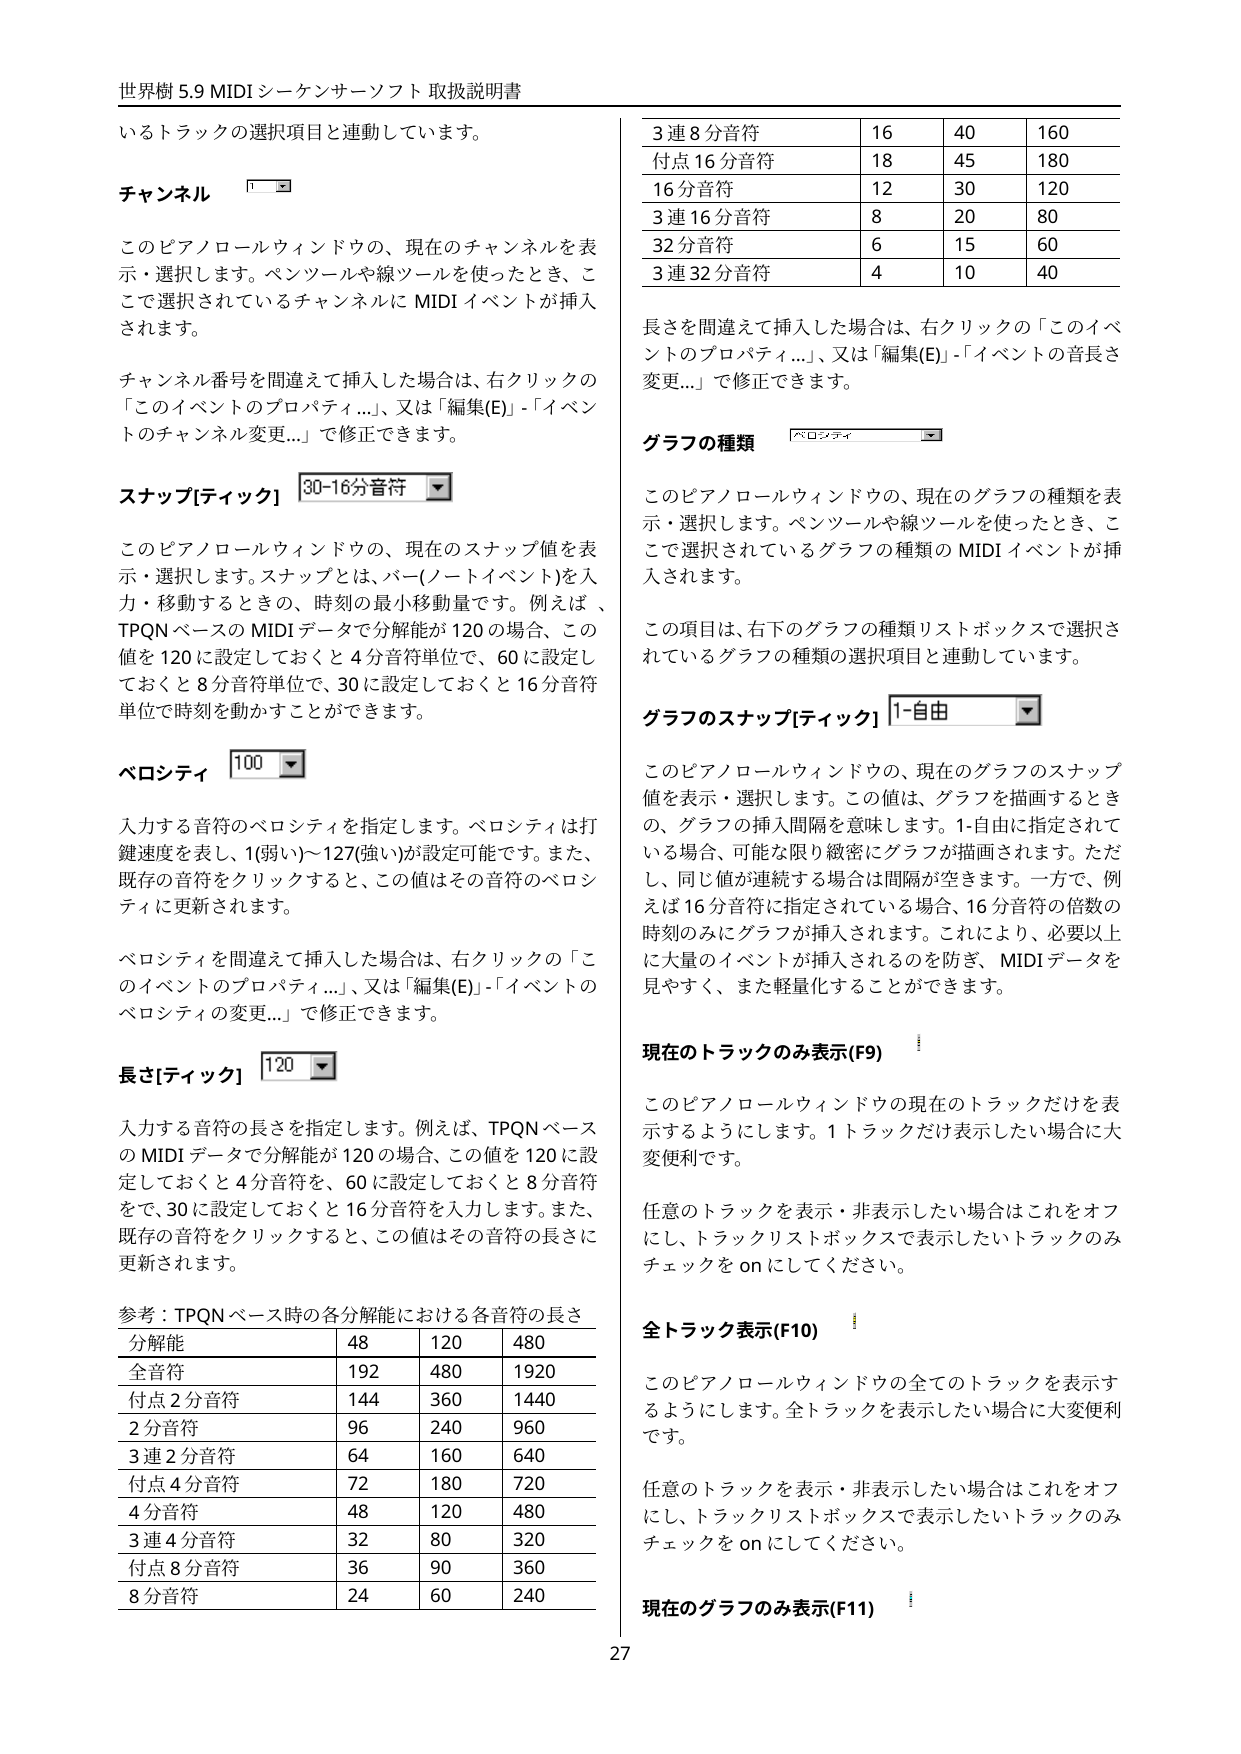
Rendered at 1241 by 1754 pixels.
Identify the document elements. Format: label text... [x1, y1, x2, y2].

table_cell 8 [861, 203, 943, 230]
table_cell 3連4分音符 [118, 1526, 336, 1553]
table_cell 3連16分音符 [642, 203, 860, 230]
table_cell 16分音符 [642, 175, 860, 202]
table_cell 96 [337, 1414, 419, 1441]
table_cell 480 [503, 1498, 596, 1525]
table_cell 10 [944, 259, 1026, 286]
table_cell 48 [337, 1498, 419, 1525]
table_cell 40 [1027, 259, 1120, 286]
text このピアノロールウィンドウの、現在のチャンネルを表示・選択します。ペンツールや線ツールを使ったとき、ここで選択されているチャンネルにMIDIイベントが挿入されます。 [118, 233, 598, 341]
table_cell 4分音符 [118, 1498, 336, 1525]
table_cell 60 [1027, 231, 1120, 258]
text このピアノロールウィンドウの、現在のスナップ値を表示・選択します。スナップとは、バー(ノートイベント)を入力・移動するときの、時刻の最小移動量です。例えば、TPQNベースのMIDIデータで分解能が120の場合、この値を120に設定しておくと4分音符単位で、60に設定しておくと8分音符単位で、30に設定しておくと16分音符単位で時刻を動かすことができます。 [118, 535, 598, 724]
table_cell 720 [503, 1470, 596, 1497]
picture [229, 749, 308, 781]
picture [260, 1051, 339, 1083]
table_cell 240 [420, 1414, 502, 1441]
table_cell 45 [944, 147, 1026, 174]
text スナップ[ティック] [118, 473, 598, 509]
table_cell 15 [944, 231, 1026, 258]
text 現在のトラックのみ表示(F9) [642, 1025, 1122, 1065]
table_cell 16 [861, 119, 943, 146]
table_cell 3連2分音符 [118, 1442, 336, 1469]
table_cell 付点8分音符 [118, 1554, 336, 1581]
table_cell 40 [944, 119, 1026, 146]
text いるトラックの選択項目と連動しています。 [118, 118, 598, 145]
table_cell 640 [503, 1442, 596, 1469]
picture [789, 428, 945, 442]
table_cell 80 [420, 1526, 502, 1553]
text グラフの種類 [642, 419, 1122, 456]
table_cell 480 [420, 1358, 502, 1385]
table_cell 18 [861, 147, 943, 174]
picture [246, 179, 292, 193]
table_cell 320 [503, 1526, 596, 1553]
table_cell 6 [861, 231, 943, 258]
table_cell 120 [1027, 175, 1120, 202]
table_cell 360 [420, 1386, 502, 1413]
table_cell 120 [420, 1498, 502, 1525]
table_cell 60 [420, 1582, 502, 1609]
text グラフのスナップ[ティック] [642, 694, 1122, 731]
picture [298, 472, 453, 504]
picture [917, 1033, 921, 1051]
table_cell 1920 [503, 1358, 596, 1385]
table_header 480 [503, 1329, 596, 1356]
text チャンネル [118, 171, 598, 207]
text 入力する音符のベロシティを指定します。ベロシティは打鍵速度を表し、1(弱い)～127(強い)が設定可能です。また、既存の音符をクリックすると、この値はその音符のベロシティに更新されます。 [118, 811, 598, 919]
text このピアノロールウィンドウの、現在のグラフの種類を表示・選択します。ペンツールや線ツールを使ったとき、ここで選択されているグラフの種類のMIDIイベントが挿入されます。 [642, 481, 1122, 589]
picture [909, 1590, 913, 1607]
table_cell 72 [337, 1470, 419, 1497]
text 任意のトラックを表示・非表示したい場合はこれをオフにし、トラックリストボックスで表示したいトラックのみチェックをonにしてください。 [642, 1197, 1122, 1278]
text ベロシティ [118, 749, 598, 786]
table_cell 144 [337, 1386, 419, 1413]
table_cell 36 [337, 1554, 419, 1581]
text 長さ[ティック] [118, 1051, 598, 1088]
text このピアノロールウィンドウの、現在のグラフのスナップ値を表示・選択します。この値は、グラフを描画するときの、グラフの挿入間隔を意味します。1-自由に指定されている場合、可能な限り緻密にグラフが描画されます。ただし、同じ値が連続する場合は間隔が空きます。一方で、例えば16分音符に指定されている場合、16分音符の倍数の時刻のみにグラフが挿入されます。これにより、必要以上に大量のイベントが挿入されるのを防ぎ、MIDIデータを見やすく、また軽量化することができます。 [642, 757, 1122, 999]
table_cell 2分音符 [118, 1414, 336, 1441]
table_cell 160 [1027, 119, 1120, 146]
table_cell 30 [944, 175, 1026, 202]
text 長さを間違えて挿入した場合は、右クリックの「このイベントのプロパティ...」、又は「編集(E)」-「イベントの音長さ変更...」で修正できます。 [642, 313, 1122, 394]
table_cell 90 [420, 1554, 502, 1581]
table_cell 8分音符 [118, 1582, 336, 1609]
table_cell 80 [1027, 203, 1120, 230]
table_cell 180 [420, 1470, 502, 1497]
table_cell 32 [337, 1526, 419, 1553]
table_cell 3連32分音符 [642, 259, 860, 286]
text 全トラック表示(F10) [642, 1303, 1122, 1343]
table_cell 全音符 [118, 1358, 336, 1385]
table_cell 192 [337, 1358, 419, 1385]
text 参考：TPQNベース時の各分解能における各音符の長さ [118, 1301, 598, 1328]
table_cell 24 [337, 1582, 419, 1609]
text 現在のグラフのみ表示(F11) [642, 1581, 1122, 1621]
table_cell 12 [861, 175, 943, 202]
table_cell 160 [420, 1442, 502, 1469]
table_cell 4 [861, 259, 943, 286]
table_cell 960 [503, 1414, 596, 1441]
text 任意のトラックを表示・非表示したい場合はこれをオフにし、トラックリストボックスで表示したいトラックのみチェックをonにしてください。 [642, 1475, 1122, 1556]
table_cell 180 [1027, 147, 1120, 174]
table_header 48 [337, 1329, 419, 1356]
text このピアノロールウィンドウの現在のトラックだけを表示するようにします。1トラックだけ表示したい場合に大変便利です。 [642, 1090, 1122, 1171]
table_cell 240 [503, 1582, 596, 1609]
table_cell 付点2分音符 [118, 1386, 336, 1413]
table_cell 付点4分音符 [118, 1470, 336, 1497]
text 入力する音符の長さを指定します。例えば、TPQNベースのMIDIデータで分解能が120の場合、この値を120に設定しておくと4分音符を、60に設定しておくと8分音符をで、30に設定しておくと16分音符を入力します。また、既存の音符をクリックすると、この値はその音符の長さに更新されます。 [118, 1113, 598, 1275]
table_cell 32分音符 [642, 231, 860, 258]
table_cell 20 [944, 203, 1026, 230]
table_header 分解能 [118, 1329, 336, 1356]
table_cell 3連8分音符 [642, 119, 860, 146]
text チャンネル番号を間違えて挿入した場合は、右クリックの「このイベントのプロパティ...」、又は「編集(E)」-「イベントのチャンネル変更...」で修正できます。 [118, 366, 598, 447]
table_cell 360 [503, 1554, 596, 1581]
table_cell 64 [337, 1442, 419, 1469]
table_header 120 [420, 1329, 502, 1356]
table_cell 1440 [503, 1386, 596, 1413]
text このピアノロールウィンドウの全てのトラックを表示するようにします。全トラックを表示したい場合に大変便利です。 [642, 1368, 1122, 1449]
text この項目は、右下のグラフの種類リストボックスで選択されているグラフの種類の選択項目と連動しています。 [642, 615, 1122, 669]
table_cell 付点16分音符 [642, 147, 860, 174]
text ベロシティを間違えて挿入した場合は、右クリックの「このイベントのプロパティ...」、又は「編集(E)」-「イベントのベロシティの変更...」で修正できます。 [118, 945, 598, 1026]
